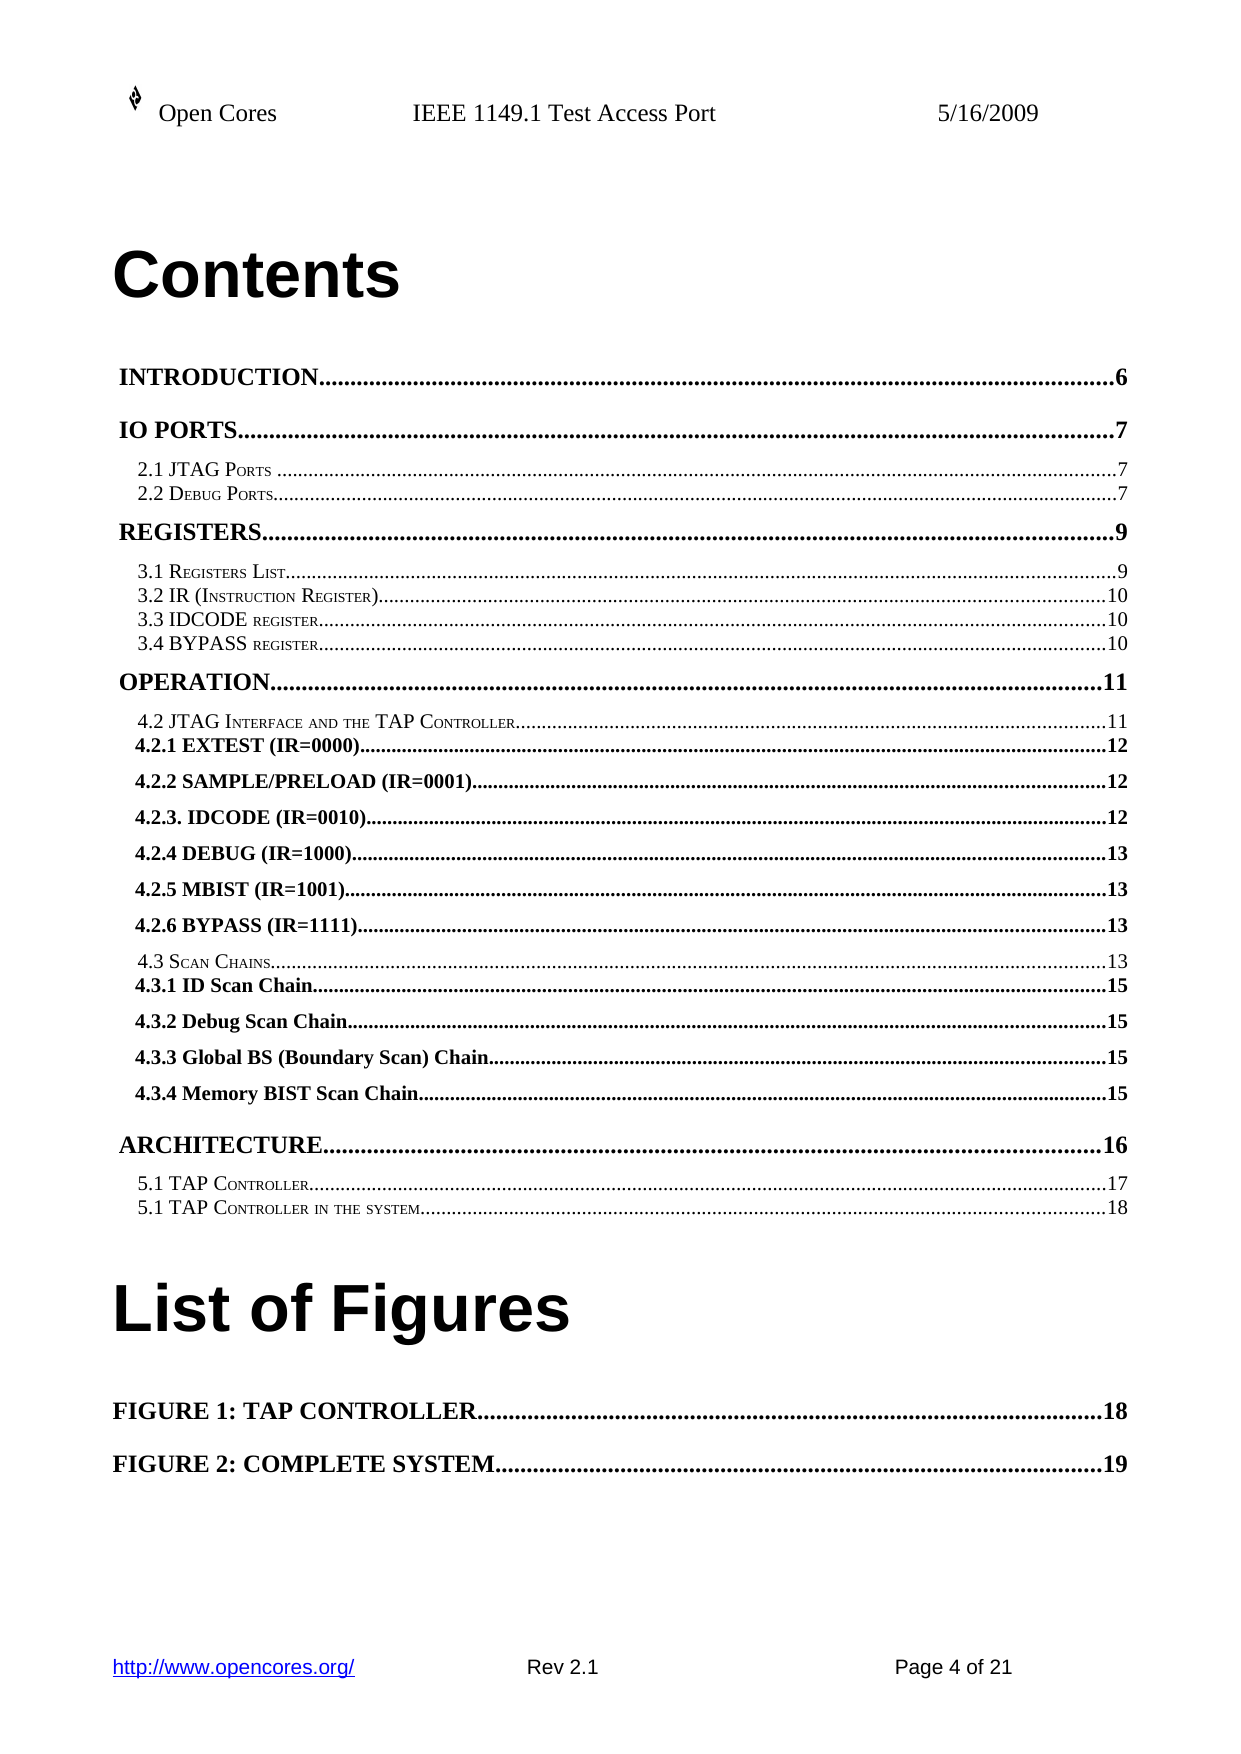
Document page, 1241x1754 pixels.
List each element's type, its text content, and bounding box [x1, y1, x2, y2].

text Figure 2: Complete System 19 [112, 1449, 1128, 1478]
text 4.2.2 SAMPLE/PRELOAD (IR=0001) 12 [135, 769, 1128, 793]
text 4.3 Scan Chains 13 [137, 949, 1128, 973]
text 4.2.1 EXTEST (IR=0000) 12 [135, 733, 1128, 757]
text 4.2.5 MBIST (IR=1001) 13 [135, 877, 1128, 901]
text 5.1 TAP Controller 17 [137, 1171, 1128, 1195]
text 4.2.6 BYPASS (IR=1111) 13 [135, 913, 1128, 937]
text 4.3.4 Memory BIST Scan Chain 15 [135, 1081, 1128, 1105]
subtitle Contents [112, 235, 1128, 312]
text 4.2 JTAG Interface and the TAP Controller 11 [137, 709, 1128, 733]
text 2.1 JTAG Ports 7 [137, 457, 1128, 481]
text 4.2.3. IDCODE (IR=0010) 12 [135, 805, 1128, 829]
text 2.2 Debug Ports 7 [137, 481, 1128, 505]
text 4.2.4 DEBUG (IR=1000) 13 [135, 841, 1128, 865]
text 4.3.2 Debug Scan Chain 15 [135, 1009, 1128, 1033]
text Figure 1: TAP Controller 18 [112, 1396, 1128, 1424]
text 5.1 TAP Controller in the system 18 [137, 1195, 1128, 1219]
text Registers 9 [112, 517, 1128, 546]
text Architecture 16 [112, 1130, 1128, 1158]
subtitle List of Figures [112, 1269, 1128, 1346]
text 3.2 IR (Instruction Register) 10 [137, 583, 1128, 607]
text 3.1 Registers List 9 [137, 559, 1128, 583]
text 3.4 BYPASS register 10 [137, 631, 1128, 655]
text 3.3 IDCODE register 10 [137, 607, 1128, 631]
text 4.3.1 ID Scan Chain 15 [135, 973, 1128, 997]
text Introduction 6 [112, 362, 1128, 391]
text Operation 11 [112, 667, 1128, 696]
text 4.3.3 Global BS (Boundary Scan) Chain 15 [135, 1045, 1128, 1069]
text IO Ports 7 [112, 416, 1128, 444]
